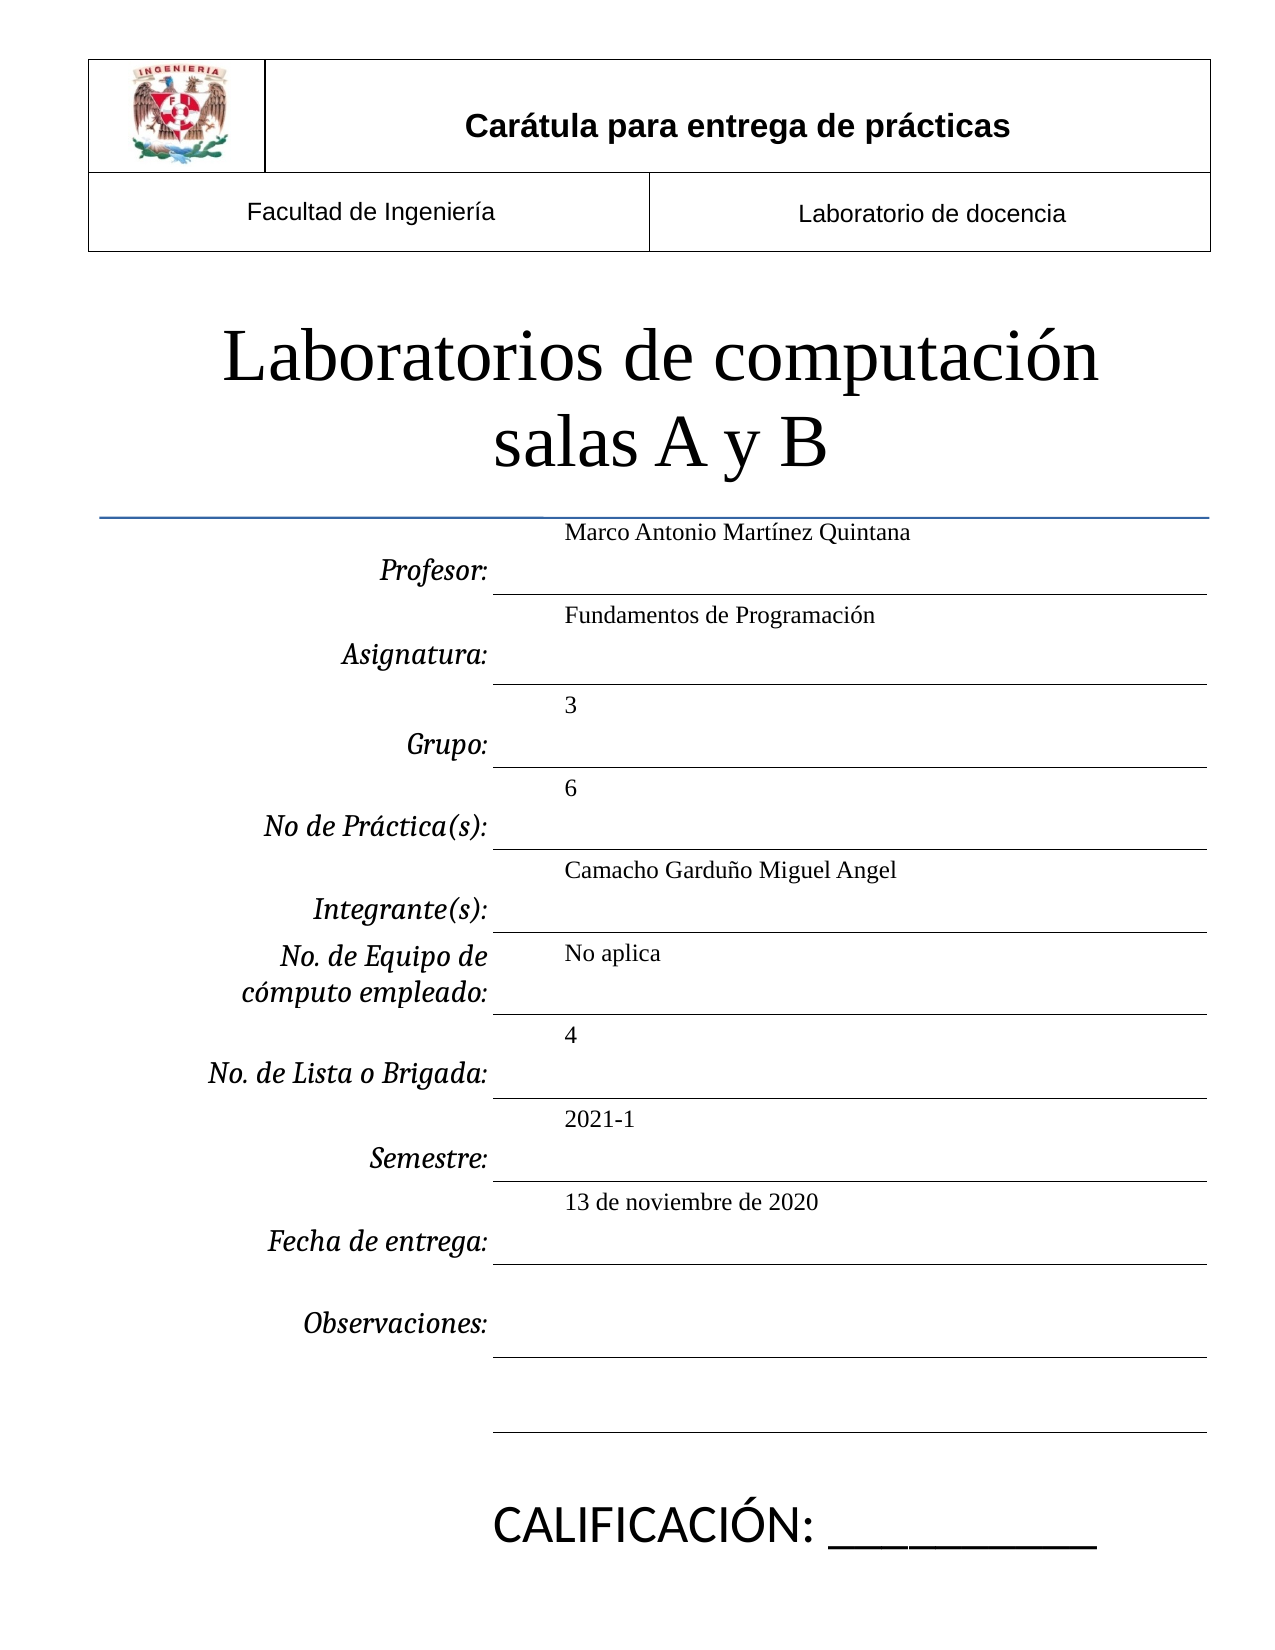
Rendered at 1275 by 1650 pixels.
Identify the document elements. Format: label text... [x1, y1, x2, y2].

table_cell No de Práctica(s): [118, 766, 493, 849]
table_header [89, 60, 264, 172]
table_cell Laboratorio de docencia [650, 173, 1210, 251]
table_cell Observaciones: [118, 1264, 493, 1357]
table_cell 3 [493, 685, 1207, 766]
table_cell Asignatura: [118, 594, 493, 684]
table_cell No. de Equipo de cómputo empleado: [118, 932, 493, 1013]
table_cell Camacho Garduño Miguel Angel [493, 850, 1207, 932]
table_cell 13 de noviembre de 2020 [493, 1182, 1207, 1263]
text salas A y B [118, 396, 1205, 482]
table_cell Grupo: [118, 684, 493, 766]
table_cell 4 [493, 1015, 1207, 1098]
table_cell Integrante(s): [118, 849, 493, 932]
table_header Marco Antonio Martínez Quintana [493, 519, 1207, 594]
table_cell [493, 1265, 1207, 1357]
table_cell 2021-1 [493, 1099, 1207, 1181]
table_header Profesor: [118, 519, 493, 594]
table_cell [493, 1358, 1207, 1432]
table_cell 6 [493, 768, 1207, 849]
text CALIFICACIÓN: __________ [118, 1489, 1205, 1556]
table_header [118, 511, 493, 516]
table_header Carátula para entrega de prácticas [266, 60, 1210, 172]
table_header [493, 511, 1207, 516]
table_cell No aplica [493, 933, 1207, 1013]
table_cell Fundamentos de Programación [493, 595, 1207, 684]
table_cell [118, 1357, 493, 1432]
text Laboratorios de computación [118, 310, 1205, 396]
table_cell Facultad de Ingeniería [89, 173, 649, 251]
table_cell Fecha de entrega: [118, 1181, 493, 1263]
table_cell No. de Lista o Brigada: [118, 1014, 493, 1098]
table_cell Semestre: [118, 1098, 493, 1181]
